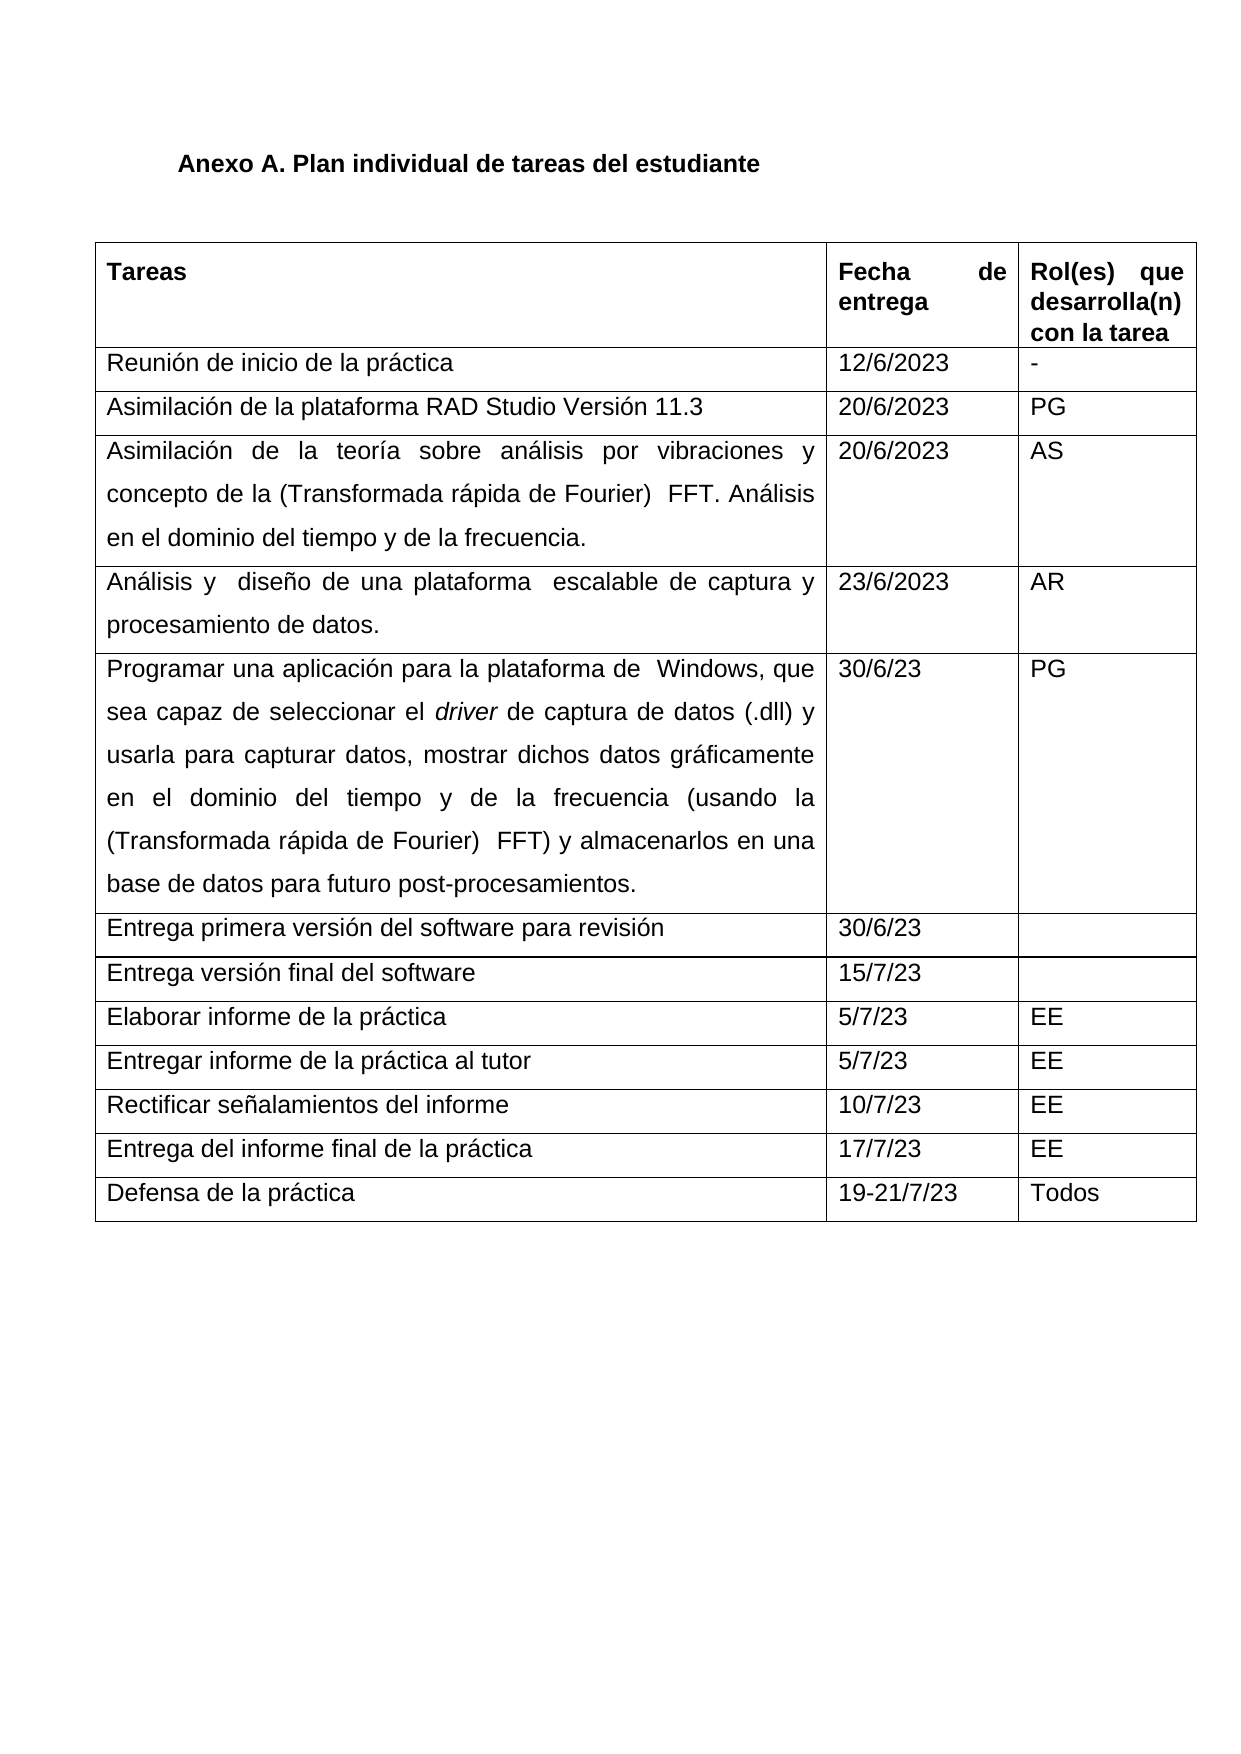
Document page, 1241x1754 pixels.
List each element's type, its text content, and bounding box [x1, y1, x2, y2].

table_cell 5/7/23 [827, 1046, 1018, 1089]
table_cell 5/7/23 [827, 1002, 1018, 1044]
table_cell Entrega versión final del software [96, 958, 826, 1001]
table_cell AS [1019, 436, 1196, 566]
table_cell 30/6/23 [827, 654, 1018, 912]
table_cell 12/6/2023 [827, 348, 1018, 391]
table_cell PG [1019, 654, 1196, 912]
table_cell Todos [1019, 1178, 1196, 1221]
table_cell 19-21/7/23 [827, 1178, 1018, 1221]
table_cell Asimilación de la teoría sobre análisis por vibraciones y concepto de la (Transformada rápida de Fourier) FFT. Análisis en el dominio del tiempo y de la frecuencia. [96, 436, 826, 566]
table_cell Análisis y diseño de una plataforma escalable de captura y procesamiento de datos. [96, 567, 826, 653]
table_cell Defensa de la práctica [96, 1178, 826, 1221]
table_cell EE [1019, 1002, 1196, 1044]
table_cell [1019, 958, 1196, 1001]
table_cell 20/6/2023 [827, 436, 1018, 566]
table_header Fecha de entrega [827, 243, 1018, 347]
text Anexo A. Plan individual de tareas del estudiante [177, 148, 1062, 178]
table_header Tareas [96, 243, 826, 347]
table_cell AR [1019, 567, 1196, 653]
table_cell PG [1019, 392, 1196, 435]
table_cell 15/7/23 [827, 958, 1018, 1001]
table_cell Entregar informe de la práctica al tutor [96, 1046, 826, 1089]
table_cell Elaborar informe de la práctica [96, 1002, 826, 1044]
table_cell EE [1019, 1134, 1196, 1177]
table_cell Programar una aplicación para la plataforma de Windows, que sea capaz de seleccionar el driver de captura de datos (.dll) y usarla para capturar datos, mostrar dichos datos gráficamente en el dominio del tiempo y de la frecuencia (usando la (Transformada rápida de Fourier) FFT) y almacenarlos en una base de datos para futuro post-procesamientos. [96, 654, 826, 912]
table_cell 23/6/2023 [827, 567, 1018, 653]
table_cell Rectificar señalamientos del informe [96, 1090, 826, 1133]
table_cell Entrega del informe final de la práctica [96, 1134, 826, 1177]
table_cell Entrega primera versión del software para revisión [96, 914, 826, 956]
table_cell EE [1019, 1090, 1196, 1133]
table_cell 17/7/23 [827, 1134, 1018, 1177]
table_header Rol(es) que desarrolla(n) con la tarea [1019, 243, 1196, 347]
table_cell [1019, 914, 1196, 956]
table_cell - [1019, 348, 1196, 391]
table_cell EE [1019, 1046, 1196, 1089]
table_cell 20/6/2023 [827, 392, 1018, 435]
table_cell Asimilación de la plataforma RAD Studio Versión 11.3 [96, 392, 826, 435]
table_cell 10/7/23 [827, 1090, 1018, 1133]
table_cell 30/6/23 [827, 914, 1018, 956]
table_cell Reunión de inicio de la práctica [96, 348, 826, 391]
